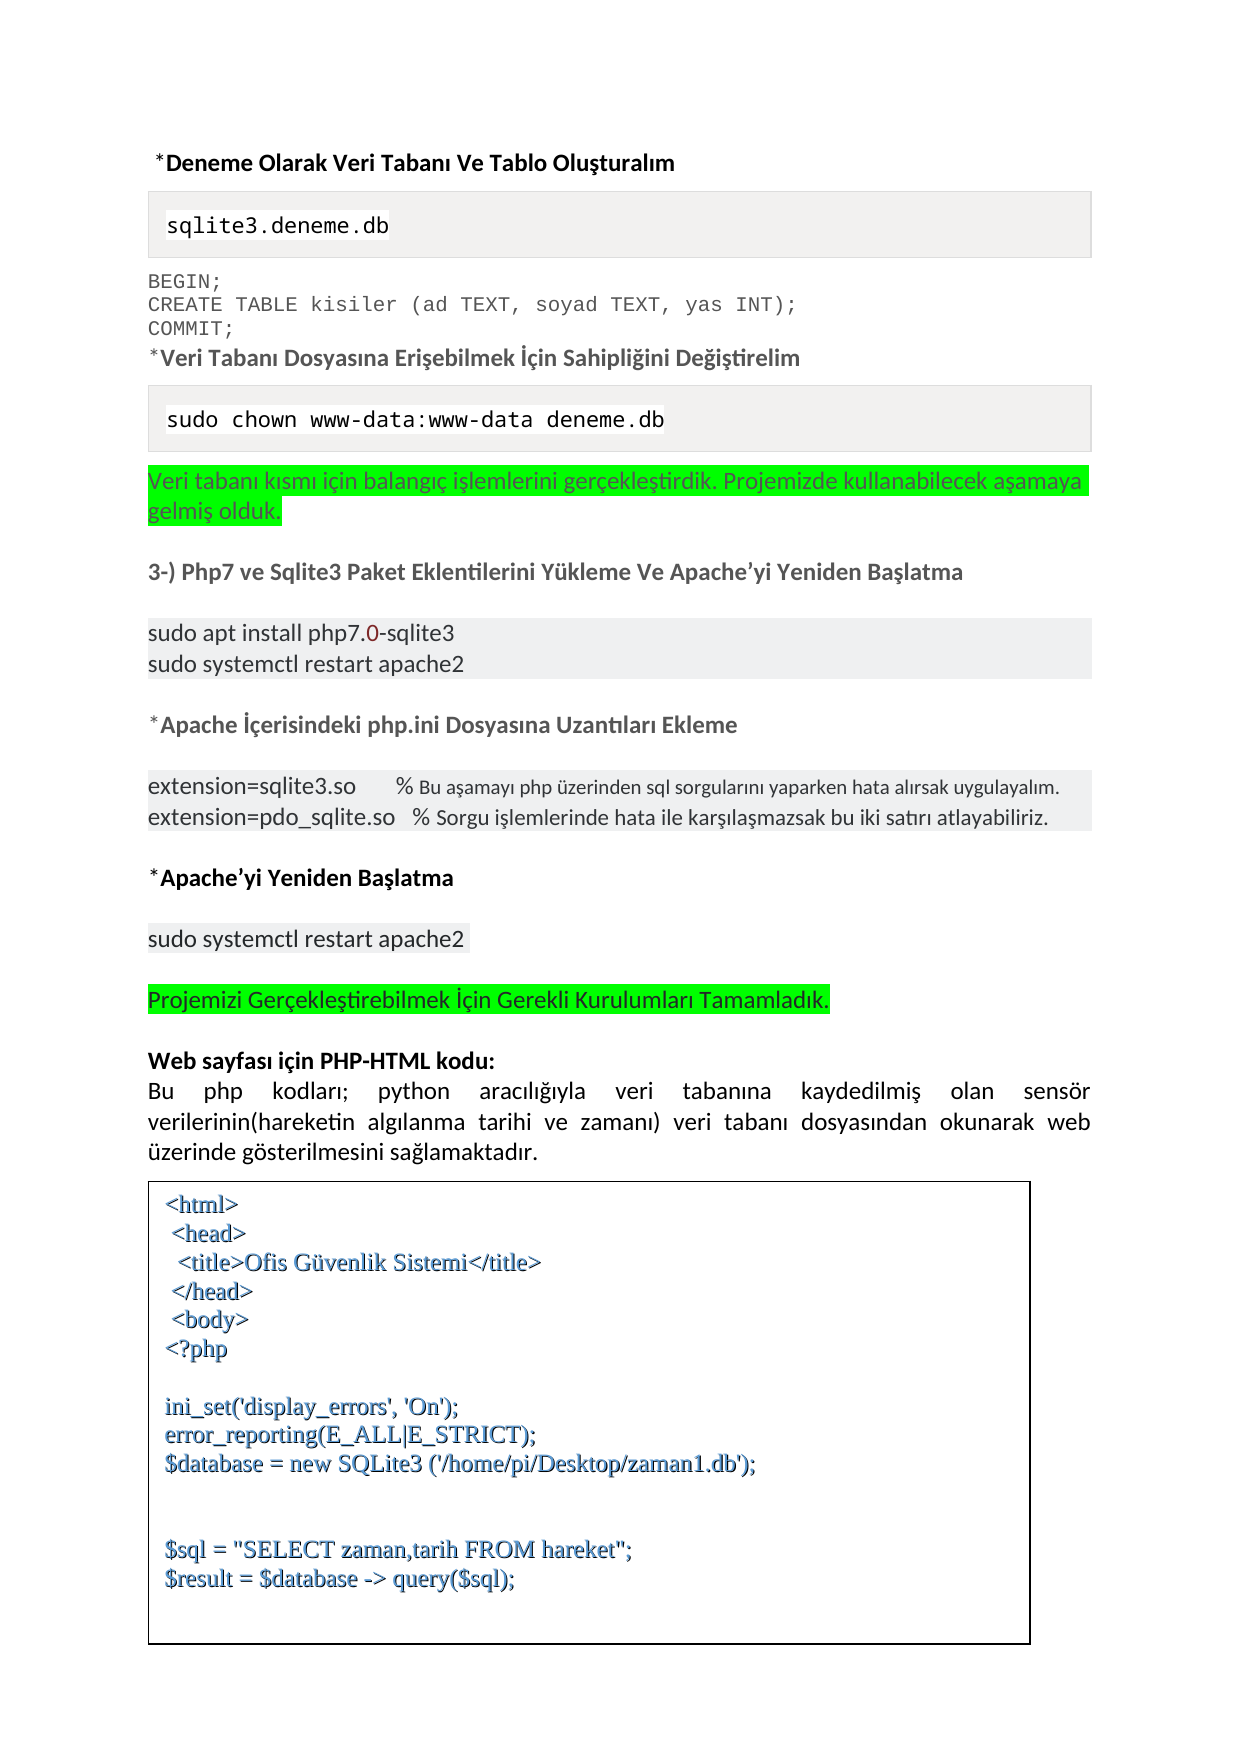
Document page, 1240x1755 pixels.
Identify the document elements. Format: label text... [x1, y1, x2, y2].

text </head> [164, 1276, 1014, 1304]
text <head> [164, 1218, 1014, 1247]
text extension=pdo_sqlite.so % Sorgu işlemlerinde hata ile karşılaşmazsak bu iki satırı atlayabiliriz. [148, 801, 1092, 831]
text *Apache İçerisindeki php.ini Dosyasına Uzantıları Ekleme [148, 709, 1092, 740]
text $sql = "SELECT zaman,tarih FROM hareket"; [164, 1534, 1014, 1563]
text $database = new SQLite3 ('/home/pi/Desktop/zaman1.db'); [164, 1448, 1014, 1477]
text *Apache’yi Yeniden Başlatma [148, 862, 1092, 892]
text CREATE TABLE kisiler (ad TEXT, soyad TEXT, yas INT); [148, 294, 1092, 318]
text sqlite3.deneme.db [149, 192, 1090, 257]
text <html> [164, 1189, 1014, 1218]
text 3-) Php7 ve Sqlite3 Paket Eklentilerini Yükleme Ve Apache’yi Yeniden Başlatma [148, 557, 1092, 587]
text <?php [164, 1333, 1014, 1362]
text sudo systemctl restart apache2 [148, 923, 1092, 953]
text sudo chown www-data:www-data deneme.db [149, 386, 1090, 451]
text sudo apt install php7.0-sqlite3 [148, 618, 1092, 648]
text error_reporting(E_ALL|E_STRICT); [164, 1419, 1014, 1448]
text $result = $database -> query($sql); [164, 1563, 1014, 1592]
text Veri tabanı kısmı için balangıç işlemlerini gerçekleştirdik. Projemizde kullanabilecek aşamaya gelmiş olduk. [148, 465, 1092, 526]
text BEGIN; [148, 271, 1092, 294]
text COMMIT; [148, 318, 1092, 342]
text <title>Ofis Güvenlik Sistemi</title> [164, 1247, 1014, 1276]
text Web sayfası için PHP-HTML kodu: [148, 1045, 1092, 1075]
text ini_set('display_errors', 'On'); [164, 1391, 1014, 1419]
text Bu php kodları; python aracılığıyla veri tabanına kaydedilmiş olan sensör verilerinin(hareketin algılanma tarihi ve zamanı) veri tabanı dosyasından okunarak web üzerinde gösterilmesini sağlamaktadır. [148, 1075, 1092, 1167]
text <body> [164, 1304, 1014, 1333]
text Projemizi Gerçekleştirebilmek İçin Gerekli Kurulumları Tamamladık. [148, 984, 1092, 1014]
text sudo systemctl restart apache2 [148, 648, 1092, 679]
text extension=sqlite3.so % Bu aşamayı php üzerinden sql sorgularını yaparken hata alırsak uygulayalım. [148, 770, 1092, 801]
text *Veri Tabanı Dosyasına Erişebilmek İçin Sahipliğini Değiştirelim [148, 342, 1092, 372]
text *Deneme Olarak Veri Tabanı Ve Tablo Oluşturalım [148, 148, 1092, 178]
